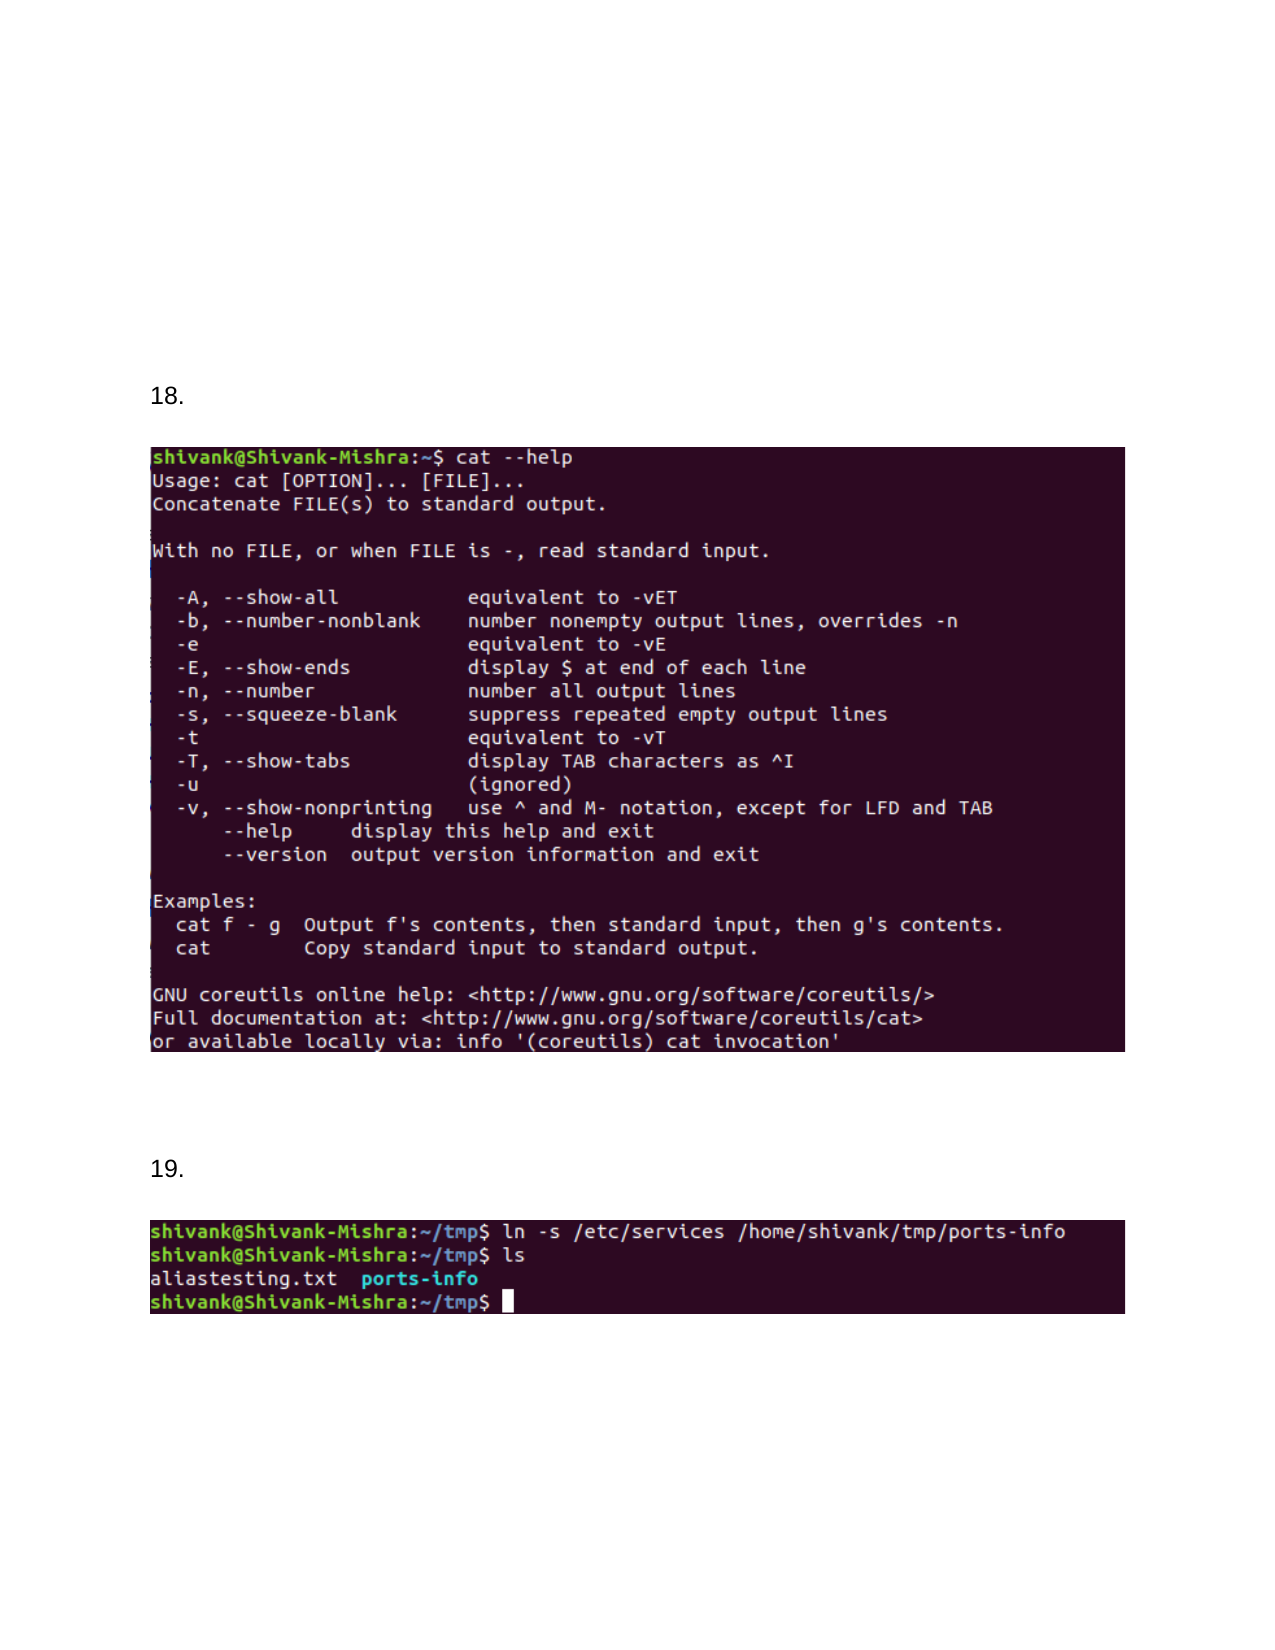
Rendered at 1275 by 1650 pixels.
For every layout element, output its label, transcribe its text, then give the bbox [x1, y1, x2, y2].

text 18. [150, 381, 1125, 410]
picture [150, 1220, 1125, 1314]
picture [150, 447, 1125, 1052]
text 19. [150, 1154, 1125, 1183]
